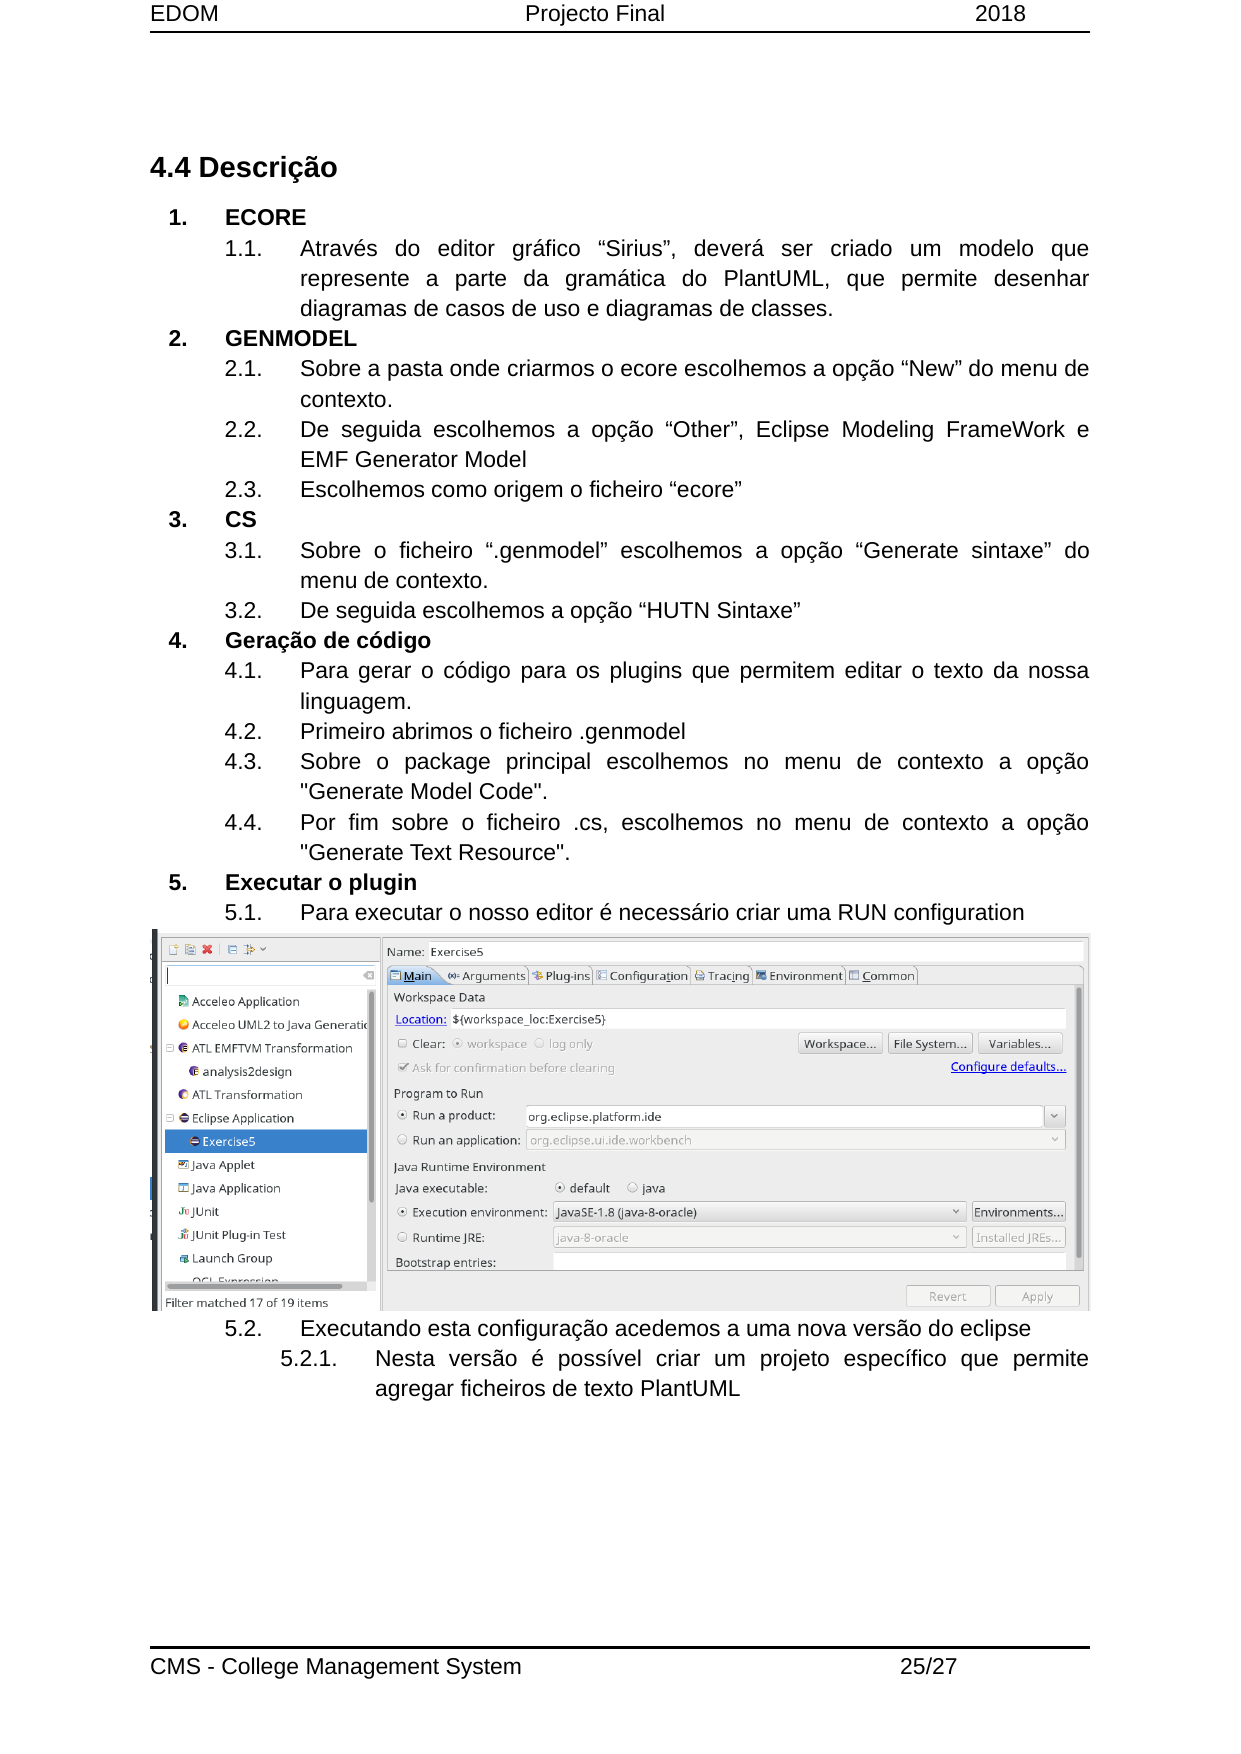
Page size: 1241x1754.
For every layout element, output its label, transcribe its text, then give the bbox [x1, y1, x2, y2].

list Sobre o package principal escolhemos no menu de contexto a opção "Generate Model Code". [262, 748, 1090, 805]
list De seguida escolhemos a opção “Other”, Eclipse Modeling FrameWork e EMF Generator Model [262, 416, 1090, 472]
list Por fim sobre o ficheiro .cs, escolhemos no menu de contexto a opção "Generate Text Resource". [262, 808, 1090, 865]
list Para gerar o código para os plugins que permitem editar o texto da nossa linguagem. [262, 657, 1090, 714]
list Para executar o nosso editor é necessário criar uma RUN configuration [262, 899, 1090, 926]
picture [150, 929, 1091, 1311]
list Através do editor gráfico “Sirius”, deverá ser criado um modelo que represente a parte da gramática do PlantUML, que permite desenhar diagramas de casos de uso e diagramas de classes. [262, 234, 1090, 321]
list Primeiro abrimos o ficheiro .genmodel [262, 718, 1090, 744]
list Executando esta configuração acedemos a uma nova versão do eclipse [262, 1314, 1090, 1341]
list Sobre o ficheiro “.genmodel” escolhemos a opção “Generate sintaxe” do menu de contexto. [262, 537, 1090, 593]
list Escolhemos como origem o ficheiro “ecore” [262, 476, 1090, 503]
list De seguida escolhemos a opção “HUTN Sintaxe” [262, 597, 1090, 623]
list ECORE [187, 204, 1090, 231]
list Sobre a pasta onde criarmos o ecore escolhemos a opção “New” do menu de contexto. [262, 355, 1090, 412]
list CS [187, 506, 1090, 533]
list Executar o plugin [187, 869, 1090, 895]
list Geração de código [187, 627, 1090, 654]
list Nesta versão é possível criar um projeto específico que permite agregar ficheiros de texto PlantUML [337, 1345, 1090, 1401]
list GENMODEL [187, 325, 1090, 352]
subtitle 4.4 Descrição [150, 150, 1090, 183]
